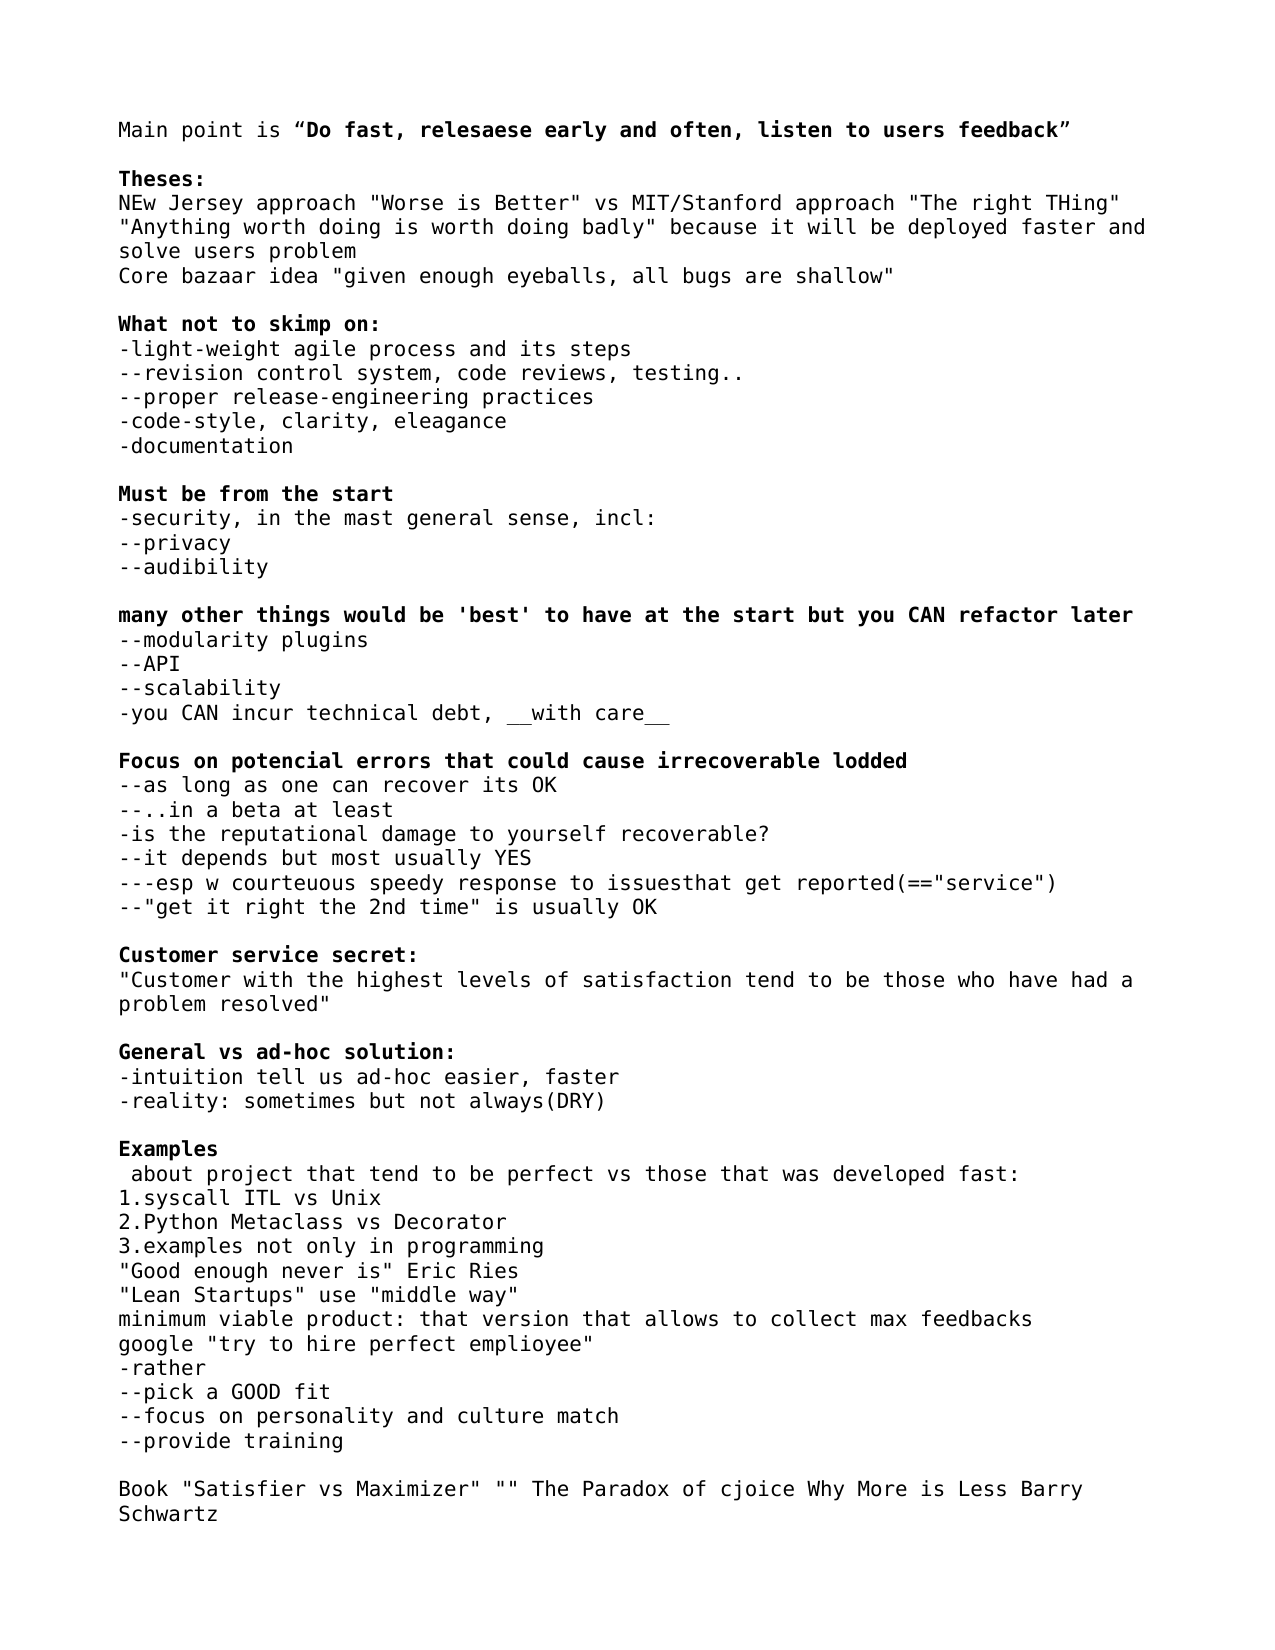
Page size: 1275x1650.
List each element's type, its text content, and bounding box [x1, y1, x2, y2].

text Examples [118, 1137, 1157, 1162]
text NEw Jersey approach "Worse is Better" vs MIT/Stanford approach "The right THing" [118, 191, 1157, 215]
text --API [118, 652, 1157, 676]
text --provide training [118, 1429, 1157, 1453]
text about project that tend to be perfect vs those that was developed fast: [118, 1162, 1157, 1186]
text 3.examples not only in programming [118, 1234, 1157, 1259]
text "Lean Startups" use "middle way" [118, 1283, 1157, 1307]
text What not to skimp on: [118, 312, 1157, 337]
text --audibility [118, 555, 1157, 579]
text --modularity plugins [118, 628, 1157, 652]
text "Anything worth doing is worth doing badly" because it will be deployed faster and solve users problem [118, 215, 1157, 264]
text -you CAN incur technical debt, __with care__ [118, 701, 1157, 725]
text Customer service secret: [118, 943, 1157, 968]
text many other things would be 'best' to have at the start but you CAN refactor later [118, 603, 1157, 628]
text --pick a GOOD fit [118, 1380, 1157, 1404]
text Must be from the start [118, 482, 1157, 506]
text -code-style, clarity, eleagance [118, 409, 1157, 434]
text --scalability [118, 676, 1157, 701]
text 1.syscall ITL vs Unix [118, 1186, 1157, 1210]
text General vs ad-hoc solution: [118, 1040, 1157, 1065]
text -reality: sometimes but not always(DRY) [118, 1089, 1157, 1113]
text -is the reputational damage to yourself recoverable? [118, 822, 1157, 846]
text -rather [118, 1356, 1157, 1380]
text Main point is “Do fast, relesaese early and often, listen to users feedback” [118, 118, 1157, 142]
text --..in a beta at least [118, 798, 1157, 822]
text google "try to hire perfect emplioyee" [118, 1332, 1157, 1356]
text --it depends but most usually YES [118, 846, 1157, 871]
text ---esp w courteuous speedy response to issuesthat get reported(=="service") [118, 871, 1157, 895]
text --as long as one can recover its OK [118, 773, 1157, 798]
text minimum viable product: that version that allows to collect max feedbacks [118, 1307, 1157, 1332]
text -documentation [118, 434, 1157, 458]
text -intuition tell us ad-hoc easier, faster [118, 1065, 1157, 1089]
text Focus on potencial errors that could cause irrecoverable lodded [118, 749, 1157, 773]
text --revision control system, code reviews, testing.. [118, 361, 1157, 385]
text --"get it right the 2nd time" is usually OK [118, 895, 1157, 919]
text -security, in the mast general sense, incl: [118, 506, 1157, 531]
text -light-weight agile process and its steps [118, 337, 1157, 361]
text --focus on personality and culture match [118, 1404, 1157, 1429]
text "Good enough never is" Eric Ries [118, 1259, 1157, 1283]
text 2.Python Metaclass vs Decorator [118, 1210, 1157, 1234]
text Book "Satisfier vs Maximizer" "" The Paradox of cjoice Why More is Less Barry Schwartz [118, 1477, 1157, 1526]
text --privacy [118, 531, 1157, 555]
text --proper release-engineering practices [118, 385, 1157, 409]
text Theses: [118, 167, 1157, 191]
text "Customer with the highest levels of satisfaction tend to be those who have had a problem resolved" [118, 968, 1157, 1016]
text Core bazaar idea "given enough eyeballs, all bugs are shallow" [118, 264, 1157, 288]
